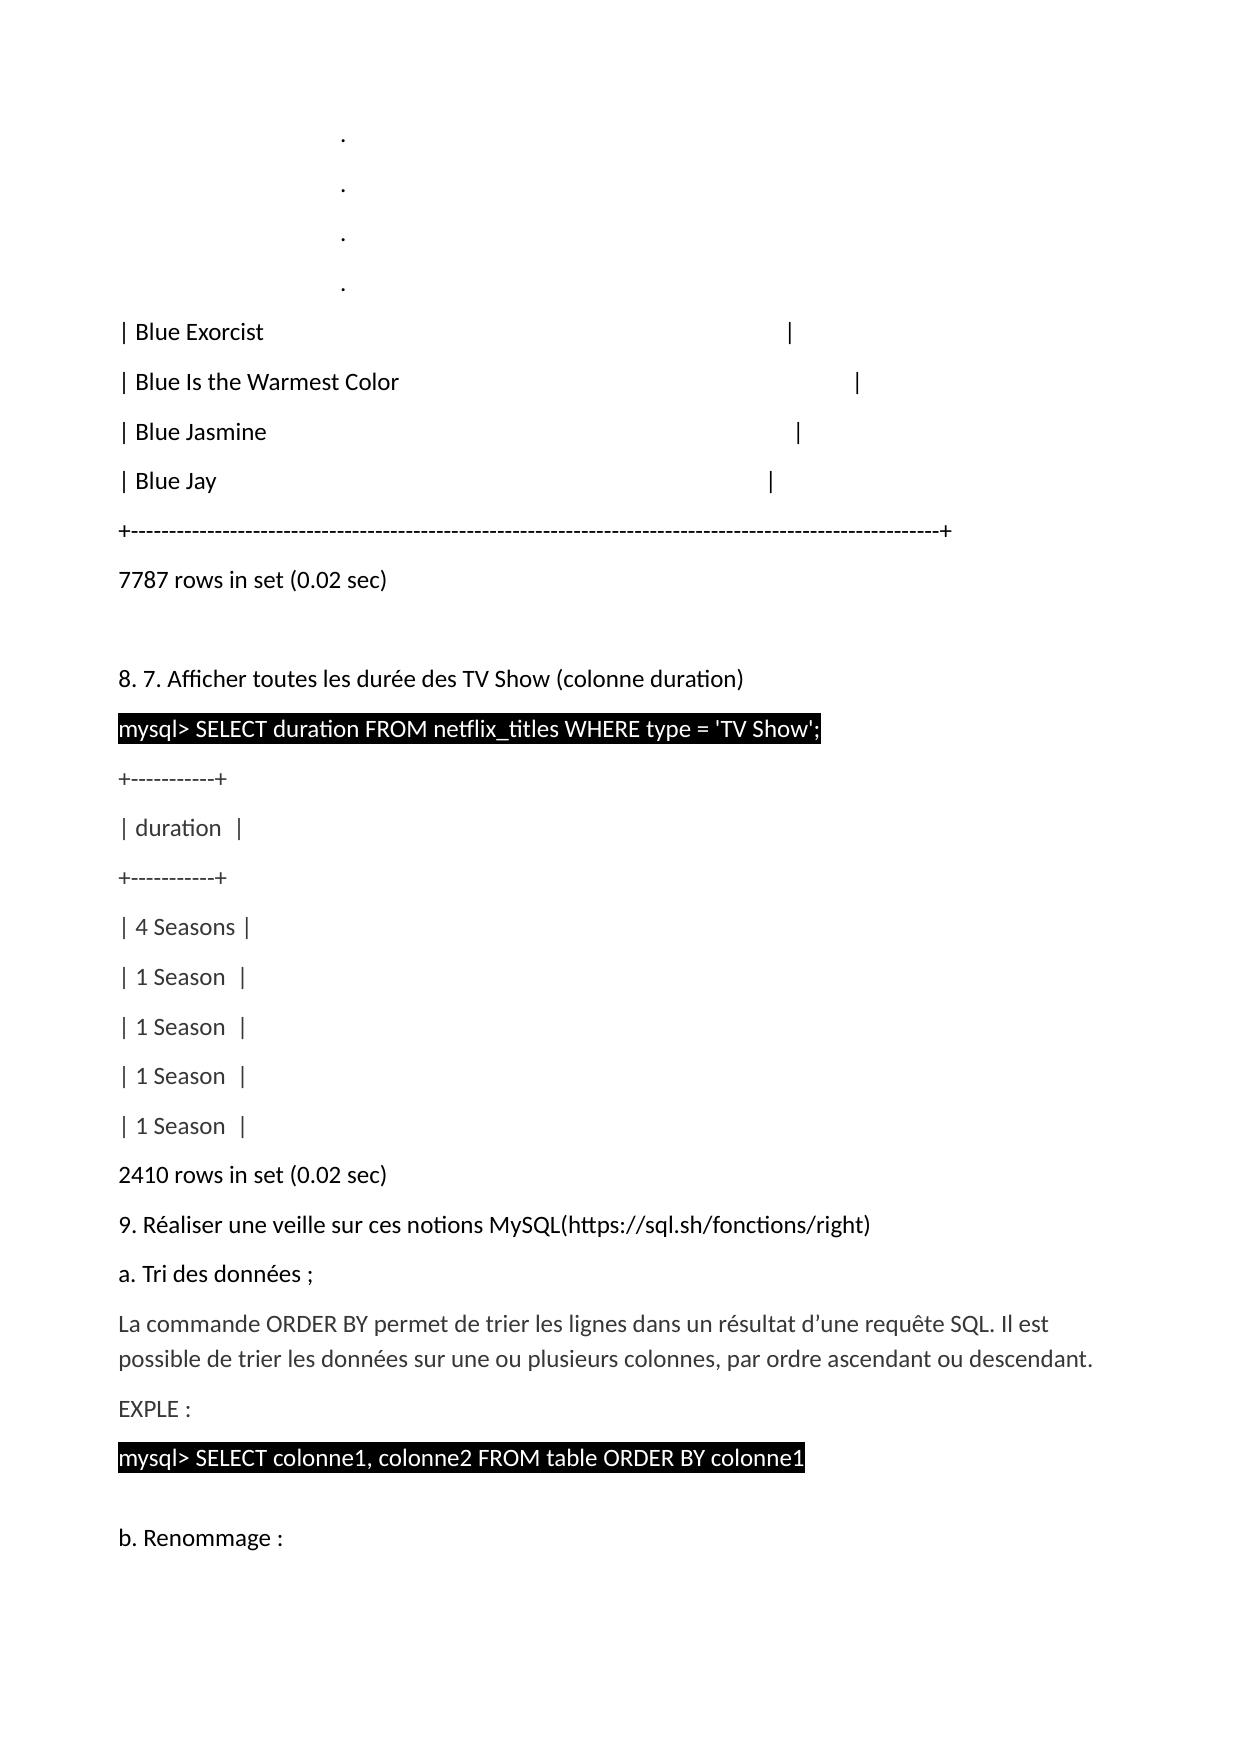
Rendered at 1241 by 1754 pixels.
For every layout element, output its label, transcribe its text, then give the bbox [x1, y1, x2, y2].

text mysql> SELECT colonne1, colonne2 FROM table ORDER BY colonne1 [118, 1442, 1122, 1473]
text | Blue Jasmine | [118, 416, 1122, 446]
text . [118, 267, 1122, 297]
text | 1 Season | [118, 1060, 1122, 1091]
text +-----------+ [118, 763, 1122, 793]
text +----------------------------------------------------------------------------------------------------------+ [118, 515, 1122, 545]
text 9. Réaliser une veille sur ces notions MySQL(https://sql.sh/fonctions/right) [118, 1209, 1122, 1239]
text EXPLE : [118, 1393, 1122, 1423]
text . [118, 168, 1122, 198]
text | 1 Season | [118, 1011, 1122, 1041]
text a. Tri des données ; [118, 1258, 1122, 1289]
text . [118, 217, 1122, 248]
text | 1 Season | [118, 1110, 1122, 1140]
text | Blue Is the Warmest Color | [118, 366, 1122, 397]
text 7787 rows in set (0.02 sec) [118, 564, 1122, 595]
text | 4 Seasons | [118, 911, 1122, 942]
text | duration | [118, 812, 1122, 843]
text La commande ORDER BY permet de trier les lignes dans un résultat d’une requête SQL. Il est possible de trier les données sur une ou plusieurs colonnes, par ordre ascendant ou descendant. [118, 1308, 1122, 1374]
text | Blue Exorcist | [118, 316, 1122, 347]
text | 1 Season | [118, 961, 1122, 992]
text +-----------+ [118, 862, 1122, 892]
text | Blue Jay | [118, 465, 1122, 496]
text 8. 7. Afficher toutes les durée des TV Show (colonne duration) [118, 663, 1122, 694]
text mysql> SELECT duration FROM netflix_titles WHERE type = 'TV Show'; [118, 713, 1122, 744]
text . [118, 118, 1122, 149]
text b. Renommage : [118, 1522, 1122, 1553]
text 2410 rows in set (0.02 sec) [118, 1159, 1122, 1190]
